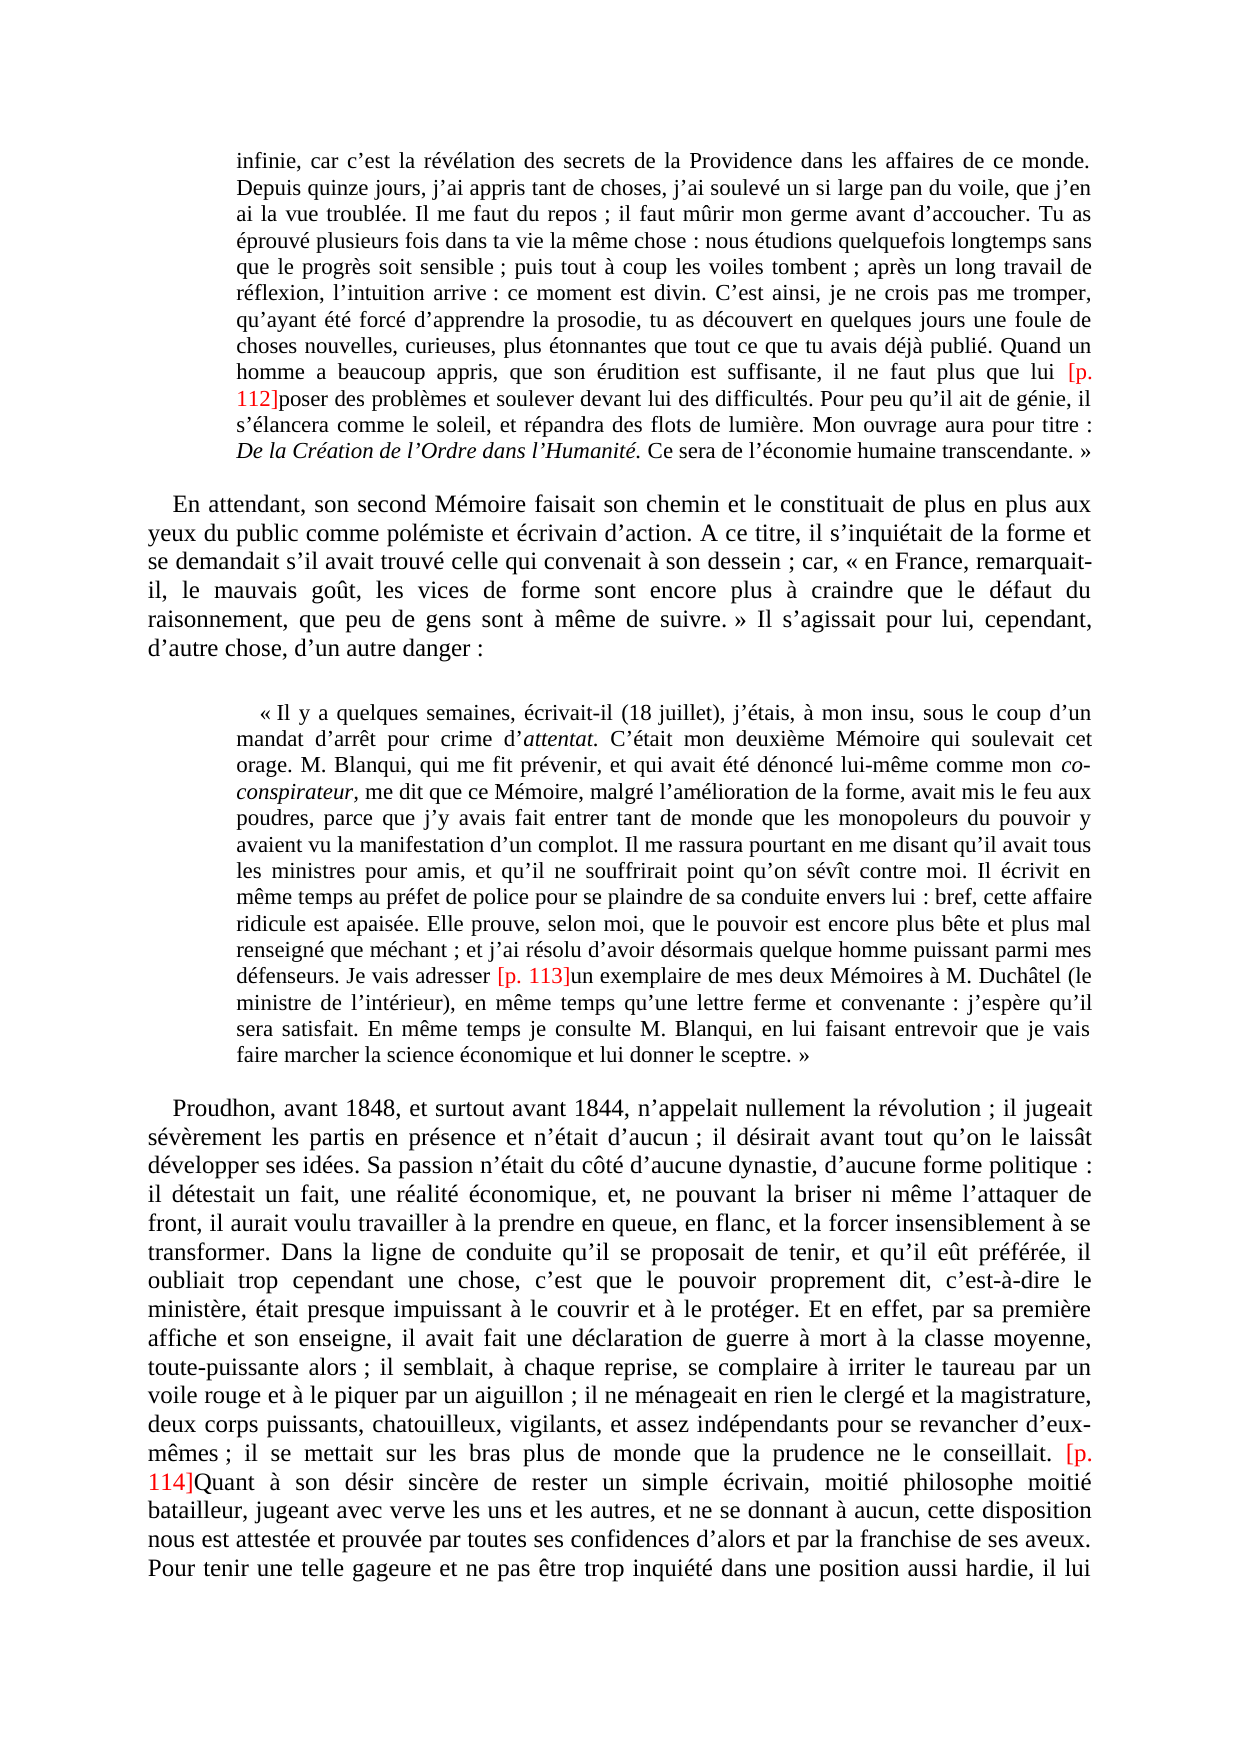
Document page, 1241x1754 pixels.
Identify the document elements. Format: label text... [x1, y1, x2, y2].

text infinie, car c’est la révélation des secrets de la Providence dans les affaires de ce monde. Depuis quinze jours, j’ai appris tant de choses, j’ai soulevé un si large pan du voile, que j’en ai la vue troublée. Il me faut du repos ; il faut mûrir mon germe avant d’accoucher. Tu as éprouvé plusieurs fois dans ta vie la même chose : nous étudions quelquefois longtemps sans que le progrès soit sensible ; puis tout à coup les voiles tombent ; après un long travail de réflexion, l’intuition arrive : ce moment est divin. C’est ainsi, je ne crois pas me tromper, qu’ayant été forcé d’apprendre la prosodie, tu as découvert en quelques jours une foule de choses nouvelles, curieuses, plus étonnantes que tout ce que tu avais déjà publié. Quand un homme a beaucoup appris, que son érudition est suffisante, il ne faut plus que lui [p. 112]poser des problèmes et soulever devant lui des difficultés. Pour peu qu’il ait de génie, il s’élancera comme le soleil, et répandra des flots de lumière. Mon ouvrage aura pour titre : De la Création de l’Ordre dans l’Humanité. Ce sera de l’économie humaine transcendante. » [236, 148, 1093, 464]
text En attendant, son second Mémoire faisait son chemin et le constituait de plus en plus aux yeux du public comme polémiste et écrivain d’action. A ce titre, il s’inquiétait de la forme et se demandait s’il avait trouvé celle qui convenait à son dessein ; car, « en France, remarquait-il, le mauvais goût, les vices de forme sont encore plus à craindre que le défaut du raisonnement, que peu de gens sont à même de suivre. » Il s’agissait pour lui, cependant, d’autre chose, d’un autre danger : [148, 489, 1093, 661]
text « Il y a quelques semaines, écrivait-il (18 juillet), j’étais, à mon insu, sous le coup d’un mandat d’arrêt pour crime d’attentat. C’était mon deuxième Mémoire qui soulevait cet orage. M. Blanqui, qui me fit prévenir, et qui avait été dénoncé lui-même comme mon co-conspirateur, me dit que ce Mémoire, malgré l’amélioration de la forme, avait mis le feu aux poudres, parce que j’y avais fait entrer tant de monde que les monopoleurs du pouvoir y avaient vu la manifestation d’un complot. Il me rassura pourtant en me disant qu’il avait tous les ministres pour amis, et qu’il ne souffrirait point qu’on sévît contre moi. Il écrivit en même temps au préfet de police pour se plaindre de sa conduite envers lui : bref, cette affaire ridicule est apaisée. Elle prouve, selon moi, que le pouvoir est encore plus bête et plus mal renseigné que méchant ; et j’ai résolu d’avoir désormais quelque homme puissant parmi mes défenseurs. Je vais adresser [p. 113]un exemplaire de mes deux Mémoires à M. Duchâtel (le ministre de l’intérieur), en même temps qu’une lettre ferme et convenante : j’espère qu’il sera satisfait. En même temps je consulte M. Blanqui, en lui faisant entrevoir que je vais faire marcher la science économique et lui donner le sceptre. » [236, 699, 1093, 1068]
text Proudhon, avant 1848, et surtout avant 1844, n’appelait nullement la révolution ; il jugeait sévèrement les partis en présence et n’était d’aucun ; il désirait avant tout qu’on le laissât développer ses idées. Sa passion n’était du côté d’aucune dynastie, d’aucune forme politique : il détestait un fait, une réalité économique, et, ne pouvant la briser ni même l’attaquer de front, il aurait voulu travailler à la prendre en queue, en flanc, et la forcer insensiblement à se transformer. Dans la ligne de conduite qu’il se proposait de tenir, et qu’il eût préférée, il oubliait trop cependant une chose, c’est que le pouvoir proprement dit, c’est-à-dire le ministère, était presque impuissant à le couvrir et à le protéger. Et en effet, par sa première affiche et son enseigne, il avait fait une déclaration de guerre à mort à la classe moyenne, toute-puissante alors ; il semblait, à chaque reprise, se complaire à irriter le taureau par un voile rouge et à le piquer par un aiguillon ; il ne ménageait en rien le clergé et la magistrature, deux corps puissants, chatouilleux, vigilants, et assez indépendants pour se revancher d’eux-mêmes ; il se mettait sur les bras plus de monde que la prudence ne le conseillait. [p. 114]Quant à son désir sincère de rester un simple écrivain, moitié philosophe moitié batailleur, jugeant avec verve les uns et les autres, et ne se donnant à aucun, cette disposition nous est attestée et prouvée par toutes ses confidences d’alors et par la franchise de ses aveux. Pour tenir une telle gageure et ne pas être trop inquiété dans une position aussi hardie, il lui [148, 1093, 1093, 1582]
